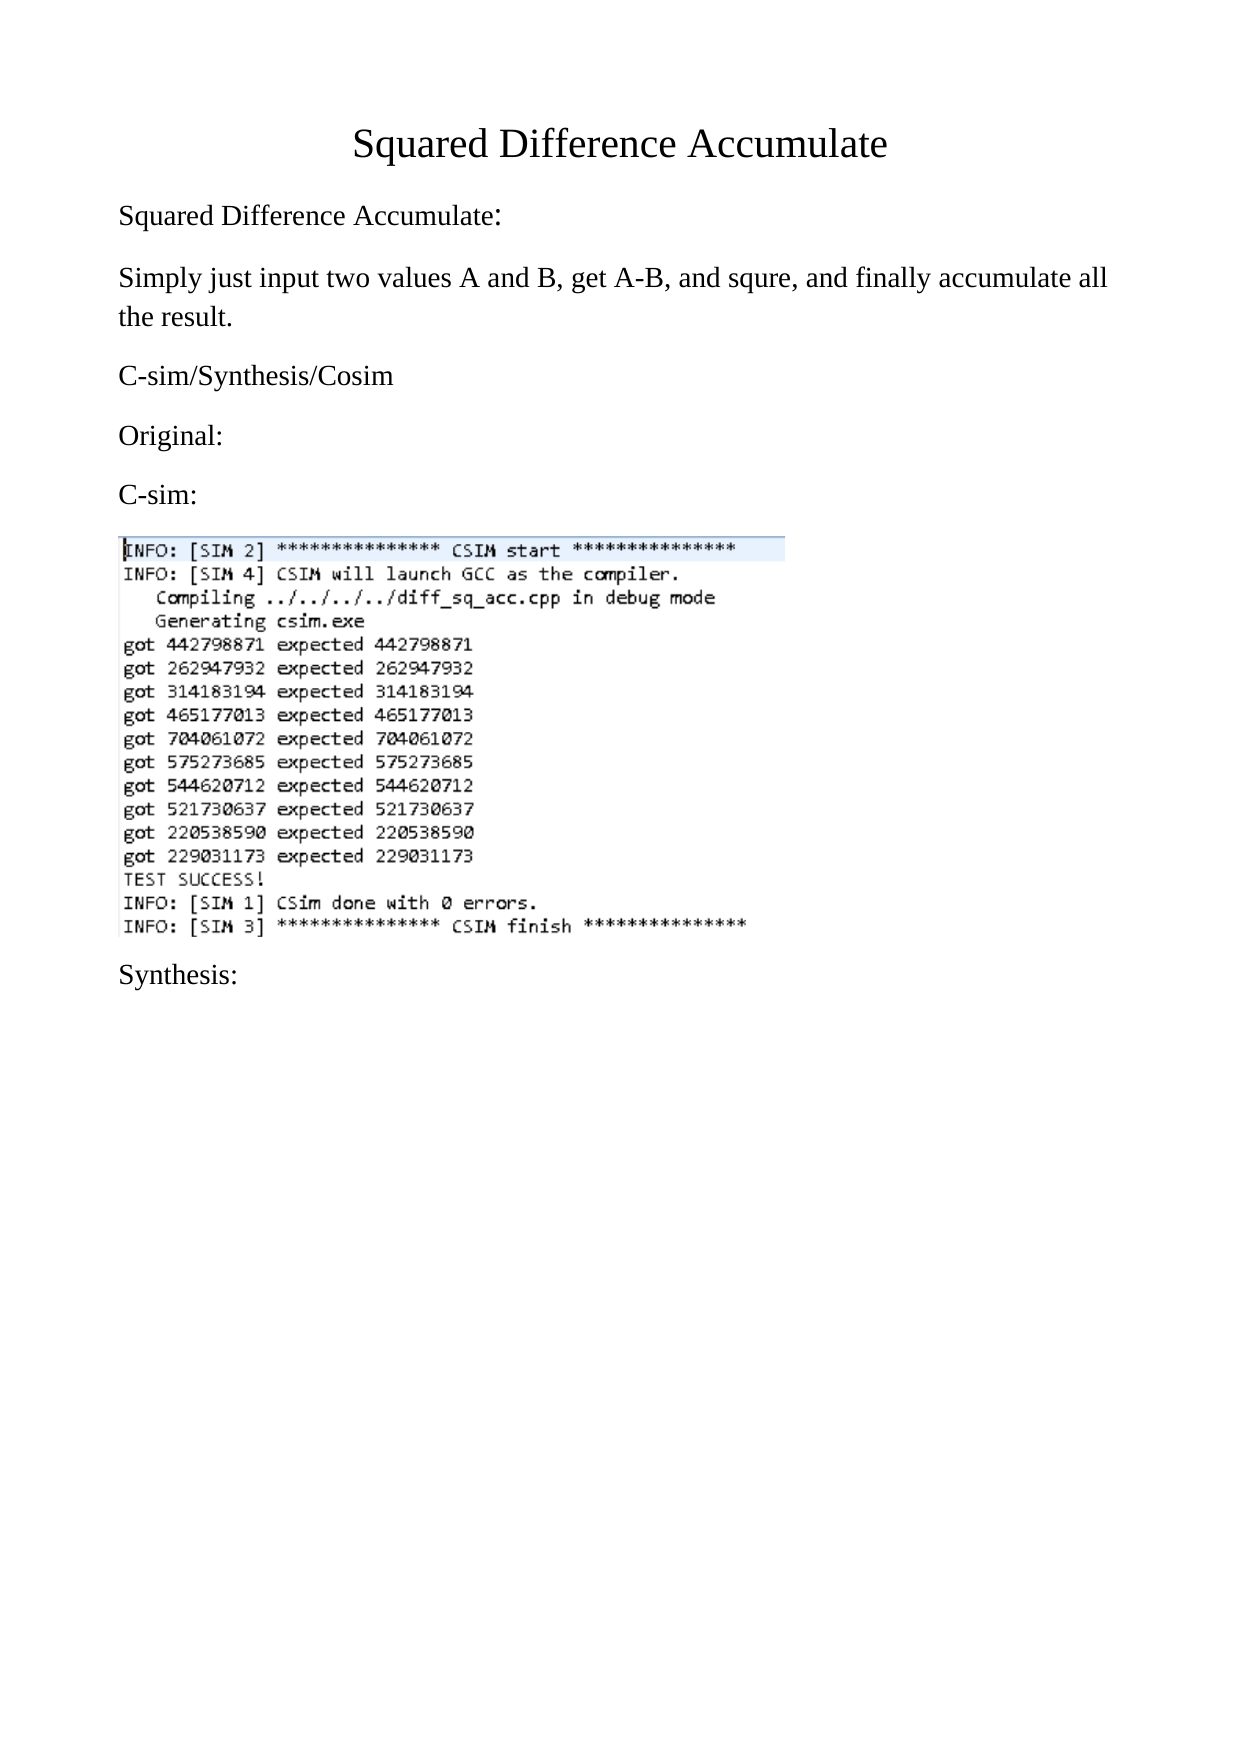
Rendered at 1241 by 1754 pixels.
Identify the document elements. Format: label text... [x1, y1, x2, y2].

text Original: [118, 418, 1122, 451]
text Squared Difference Accumulate: [118, 194, 1122, 234]
text Synthesis: [118, 957, 1122, 991]
text C-sim/Synthesis/Cosim [118, 358, 1122, 392]
text C-sim: [118, 477, 1122, 511]
text Squared Difference Accumulate [118, 118, 1122, 166]
text Simply just input two values A and B, get A-B, and squre, and finally accumulate all the result. [118, 261, 1122, 333]
